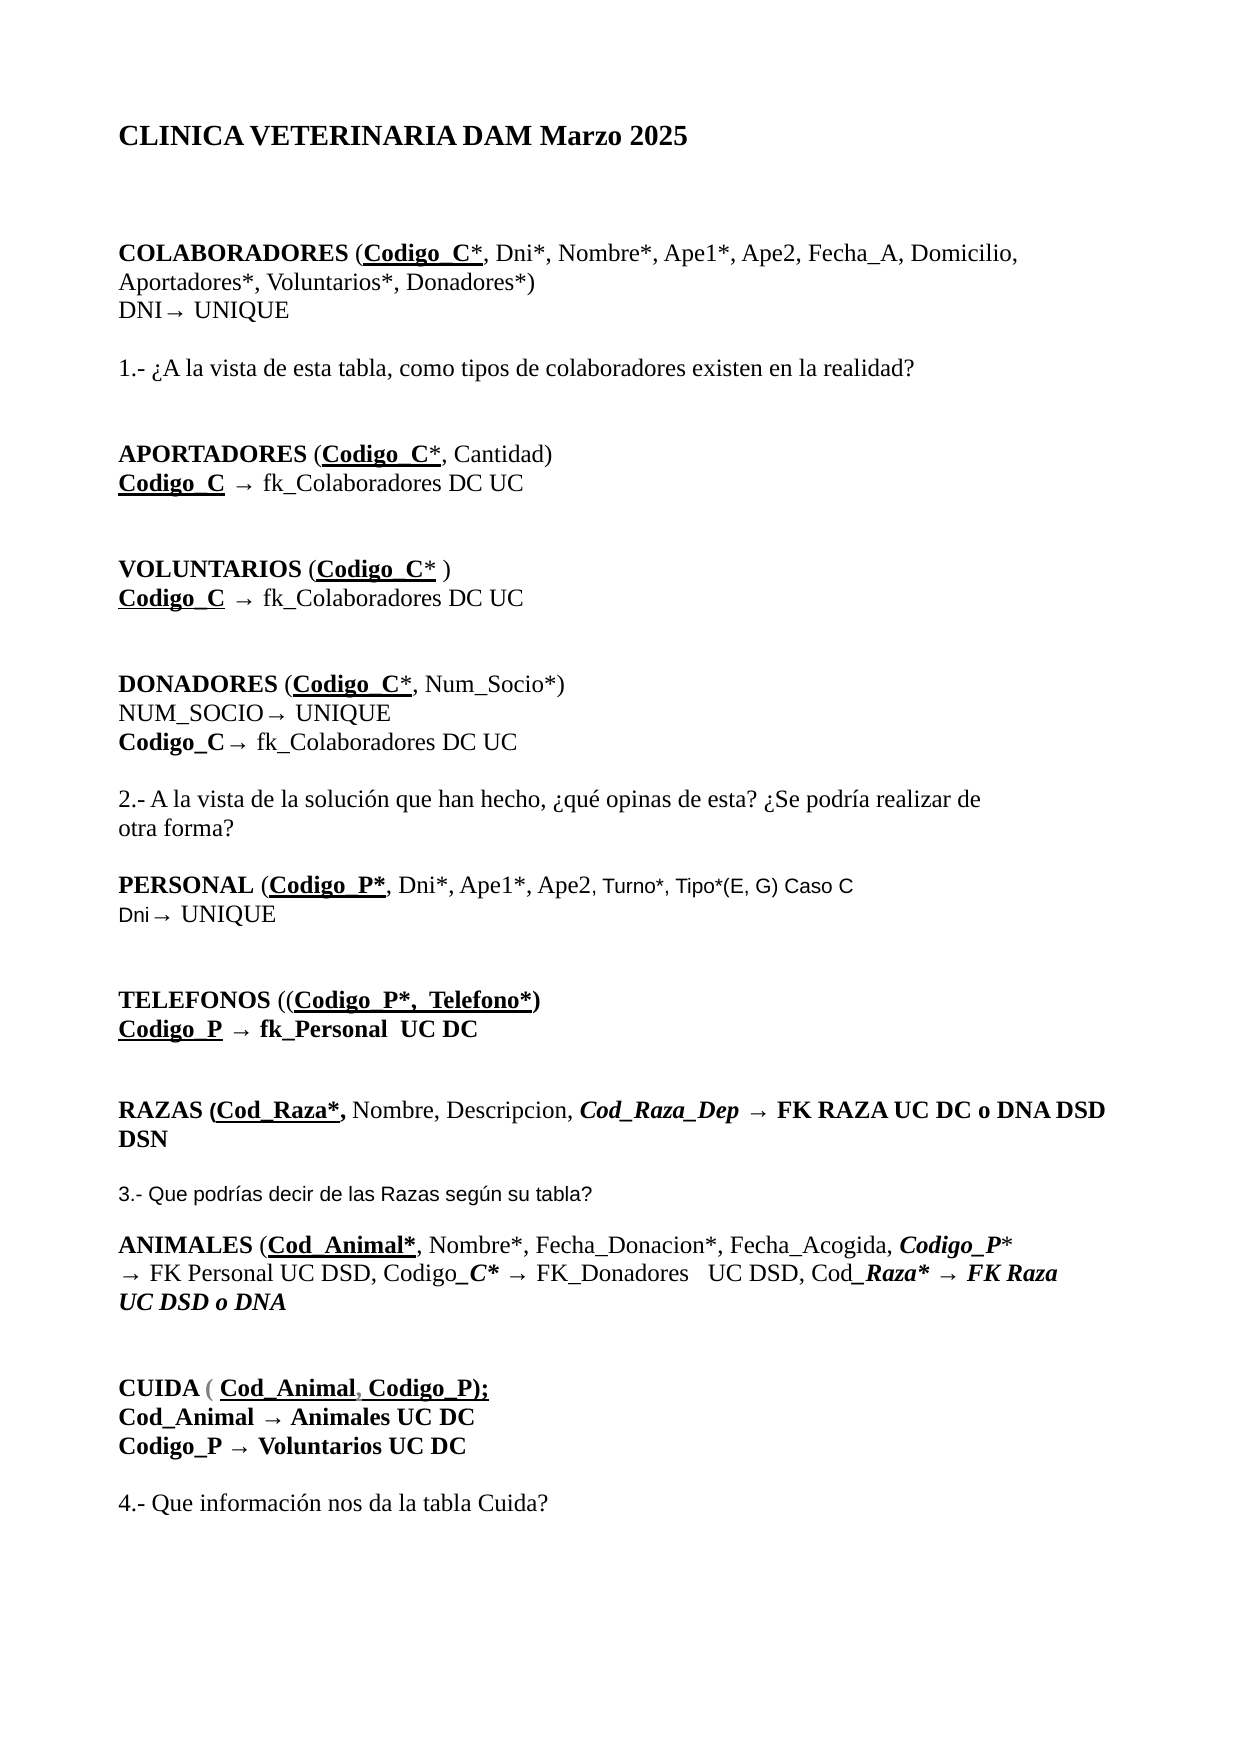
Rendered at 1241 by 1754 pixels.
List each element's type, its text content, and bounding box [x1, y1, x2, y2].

text Codigo_P → fk_Personal UC DC [118, 1014, 1122, 1043]
text CUIDA ( Cod_Animal, Codigo_P); [118, 1373, 1122, 1402]
text 1.- ¿A la vista de esta tabla, como tipos de colaboradores existen en la realidad? [118, 353, 1122, 382]
text UC DSD o DNA [118, 1287, 1122, 1316]
text Codigo_P → Voluntarios UC DC [118, 1431, 1122, 1460]
text 4.- Que información nos da la tabla Cuida? [118, 1488, 1122, 1517]
text NUM_SOCIO→ UNIQUE [118, 698, 1122, 727]
text APORTADORES (Codigo_C*, Cantidad) [118, 439, 1122, 468]
text COLABORADORES (Codigo_C*, Dni*, Nombre*, Ape1*, Ape2, Fecha_A, Domicilio, Aportadores*, Voluntarios*, Donadores*) [118, 238, 1122, 295]
text Cod_Animal → Animales UC DC [118, 1402, 1122, 1431]
text VOLUNTARIOS (Codigo_C* ) [118, 554, 1122, 583]
text Codigo_C → fk_Colaboradores DC UC [118, 468, 1122, 497]
text CLINICA VETERINARIA DAM Marzo 2025 [118, 118, 1122, 152]
text 2.- A la vista de la solución que han hecho, ¿qué opinas de esta? ¿Se podría realizar de [118, 784, 1122, 813]
text DONADORES (Codigo_C*, Num_Socio*) [118, 669, 1122, 698]
text PERSONAL (Codigo_P*, Dni*, Ape1*, Ape2, Turno*, Tipo*(E, G) Caso C [118, 870, 1122, 899]
text 3.- Que podrías decir de las Razas según su tabla? [118, 1182, 1122, 1206]
text TELEFONOS ((Codigo_P*, Telefono*) [118, 985, 1122, 1014]
text Codigo_C → fk_Colaboradores DC UC [118, 583, 1122, 612]
text Dni→ UNIQUE [118, 899, 1122, 928]
text RAZAS (Cod_Raza*, Nombre, Descripcion, Cod_Raza_Dep → FK RAZA UC DC o DNA DSD DSN [118, 1096, 1122, 1153]
text → FK Personal UC DSD, Codigo_C* → FK_Donadores UC DSD, Cod_Raza* → FK Raza [118, 1258, 1122, 1287]
text DNI→ UNIQUE [118, 295, 1122, 324]
text otra forma? [118, 813, 1122, 842]
text Codigo_C→ fk_Colaboradores DC UC [118, 727, 1122, 755]
text ANIMALES (Cod_Animal*, Nombre*, Fecha_Donacion*, Fecha_Acogida, Codigo_P* [118, 1230, 1122, 1258]
